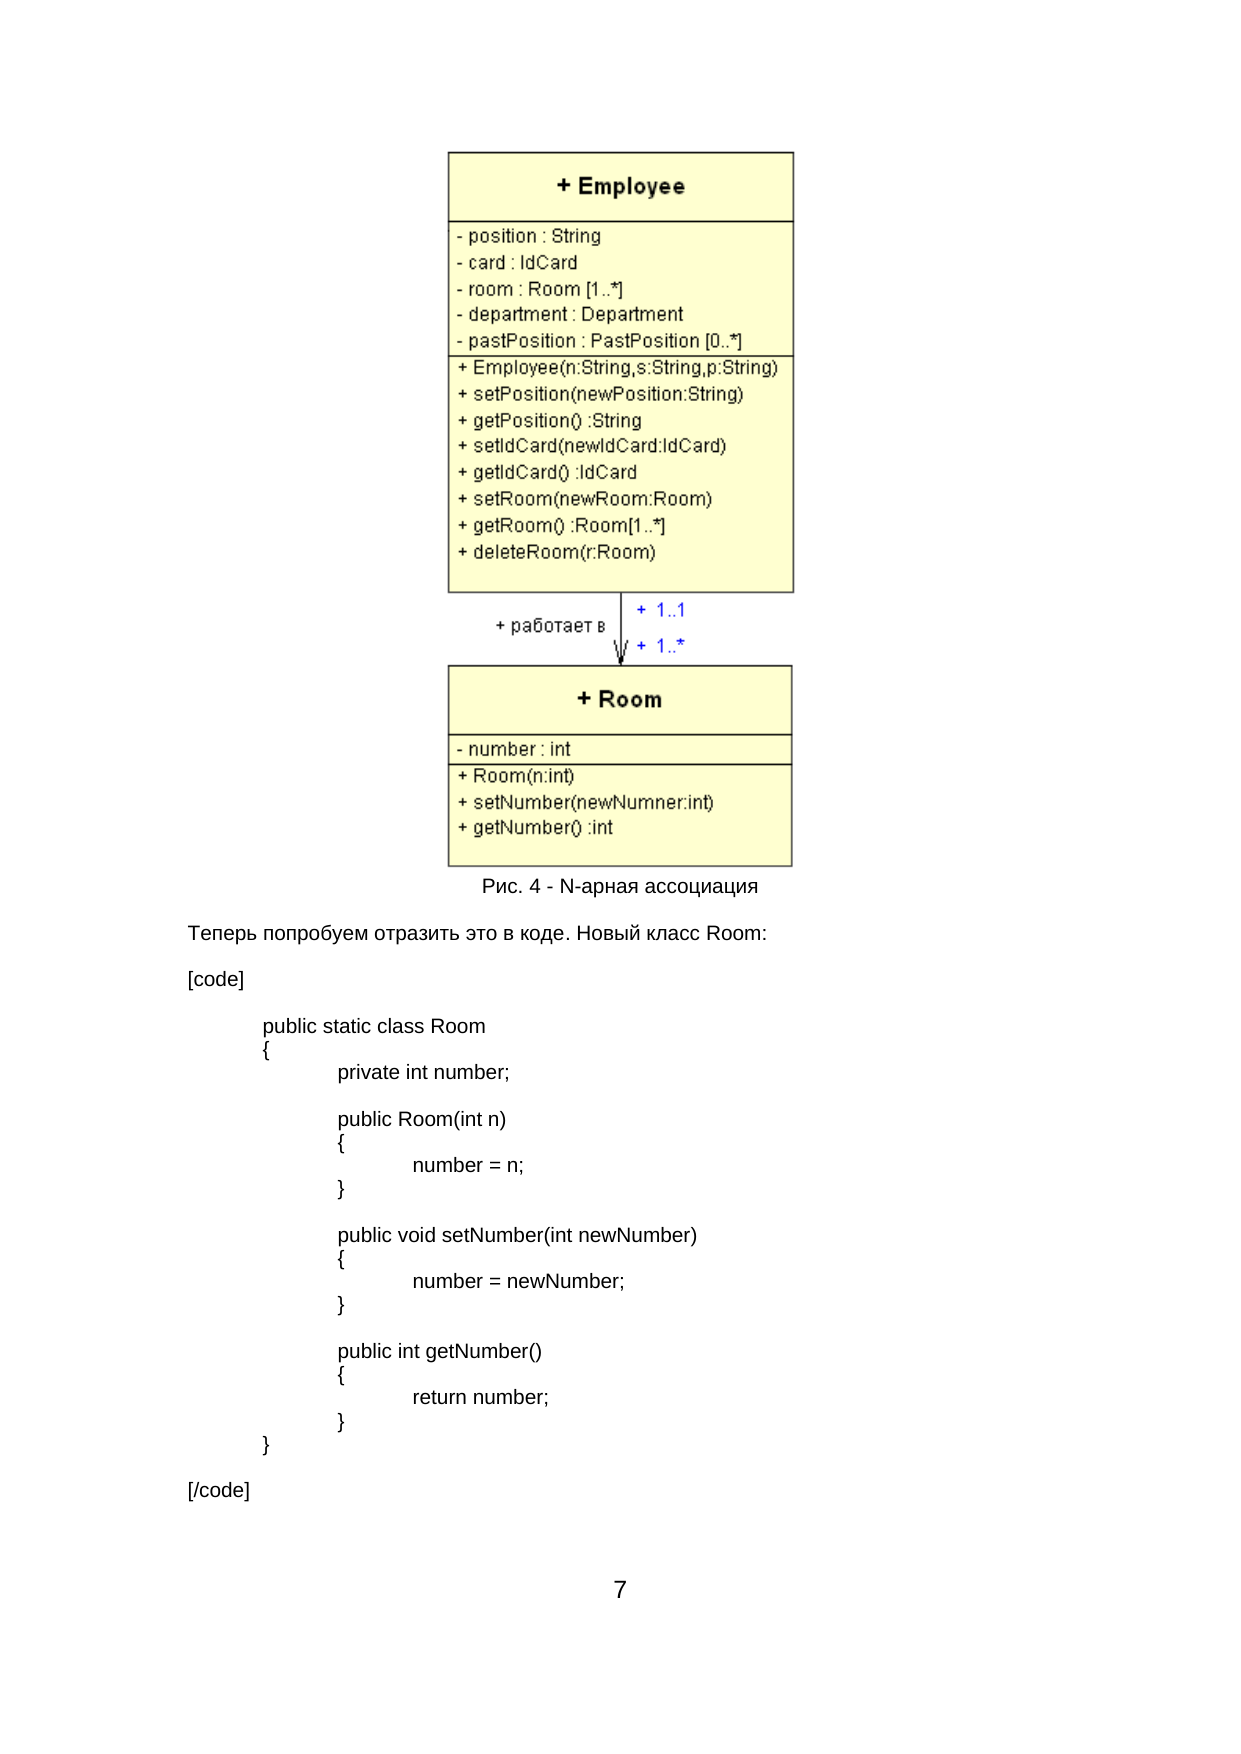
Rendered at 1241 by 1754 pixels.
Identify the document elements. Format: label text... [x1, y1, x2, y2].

text public Room(int n) [187, 1107, 1053, 1130]
text } [187, 1432, 1053, 1456]
text Рис. 4 - N-арная ассоциация [187, 875, 1053, 898]
text number = newNumber; [187, 1270, 1053, 1293]
text public static class Room [187, 1014, 1053, 1037]
text } [187, 1293, 1053, 1316]
text public void setNumber(int newNumber) [187, 1223, 1053, 1247]
text public int getNumber() [187, 1339, 1053, 1363]
text } [187, 1409, 1053, 1432]
text { [187, 1130, 1053, 1154]
text [code] [187, 968, 1053, 991]
text { [187, 1037, 1053, 1061]
text return number; [187, 1386, 1053, 1409]
text [/code] [187, 1479, 1053, 1502]
text { [187, 1363, 1053, 1386]
text number = n; [187, 1154, 1053, 1177]
text } [187, 1177, 1053, 1200]
text Теперь попробуем отразить это в коде. Новый класс Room: [187, 921, 1053, 944]
text { [187, 1247, 1053, 1270]
text private int number; [187, 1061, 1053, 1084]
